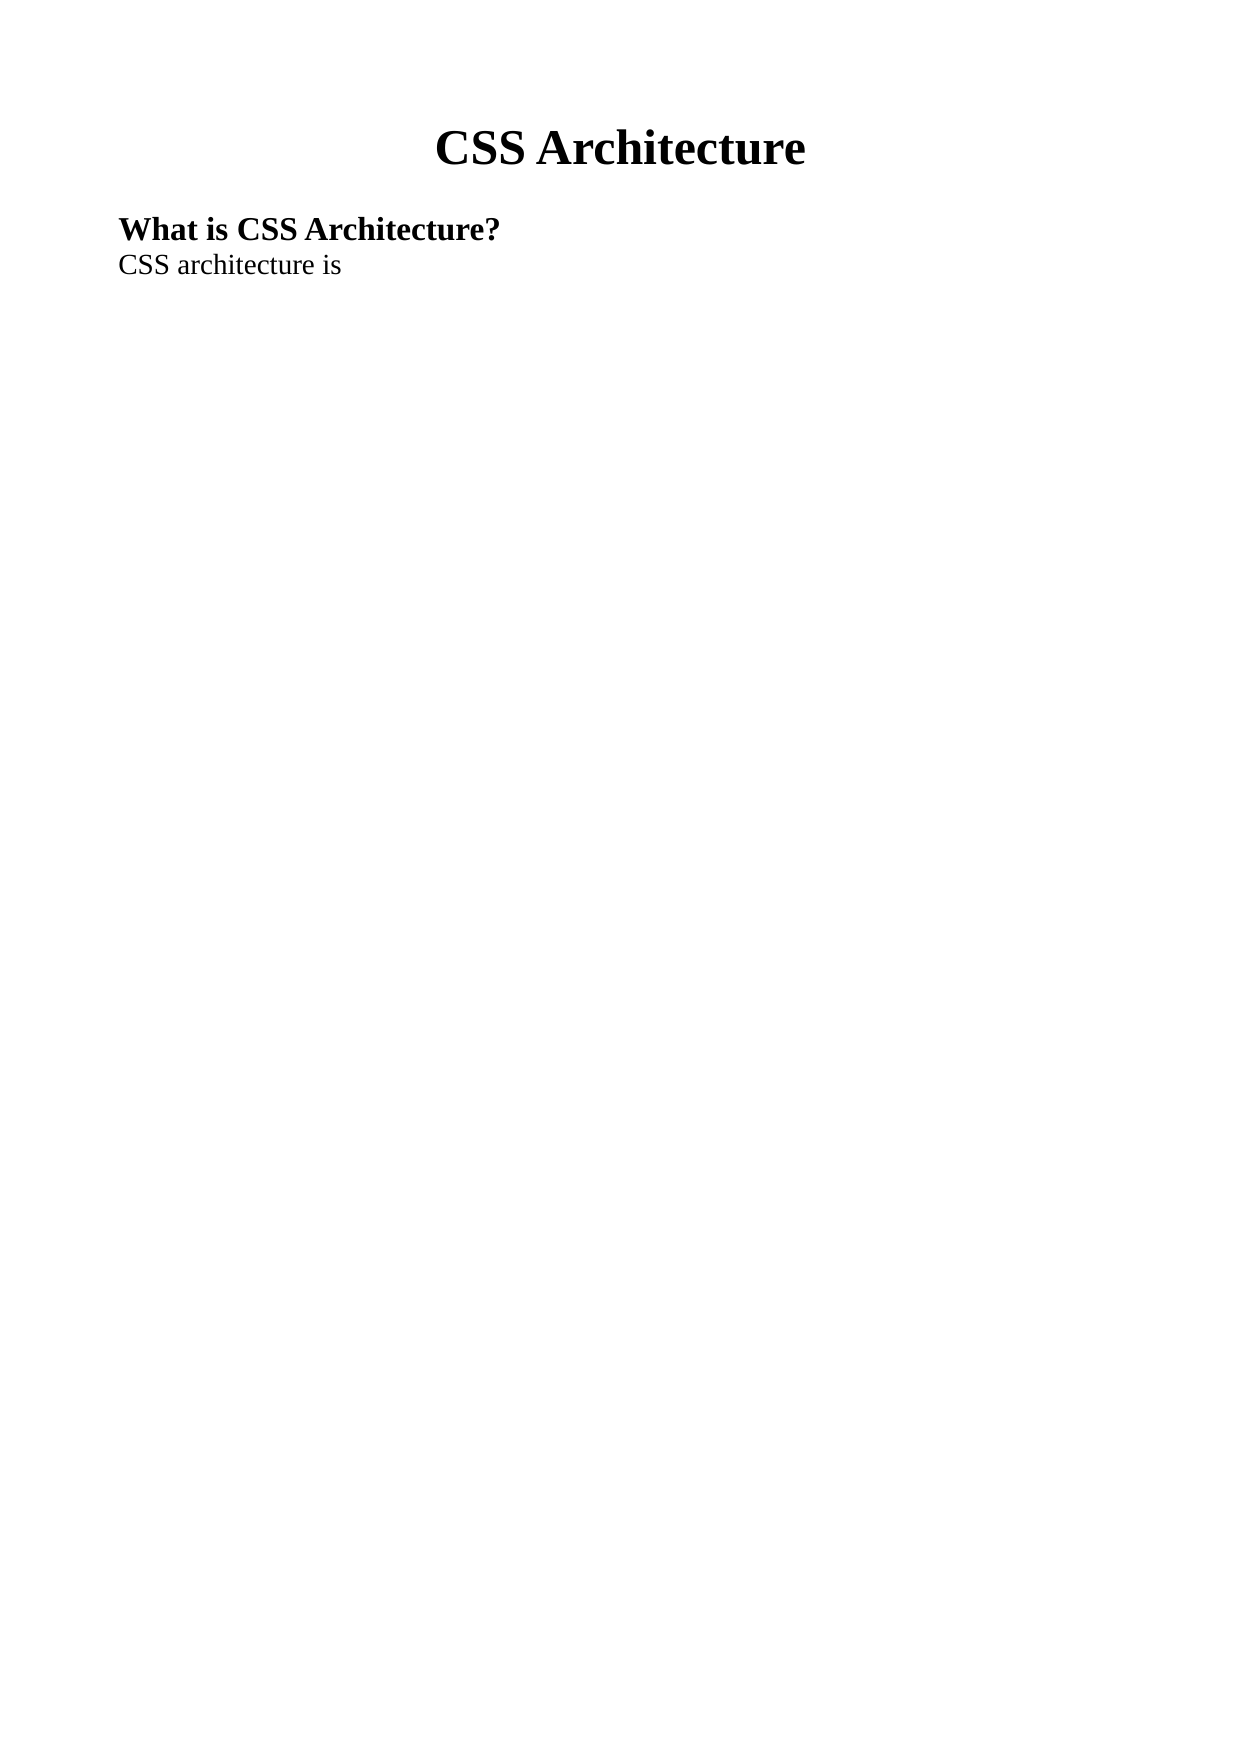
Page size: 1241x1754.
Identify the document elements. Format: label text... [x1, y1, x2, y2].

text CSS architecture is [118, 247, 1122, 281]
text CSS Architecture [118, 118, 1122, 176]
text What is CSS Architecture? [118, 209, 1122, 247]
